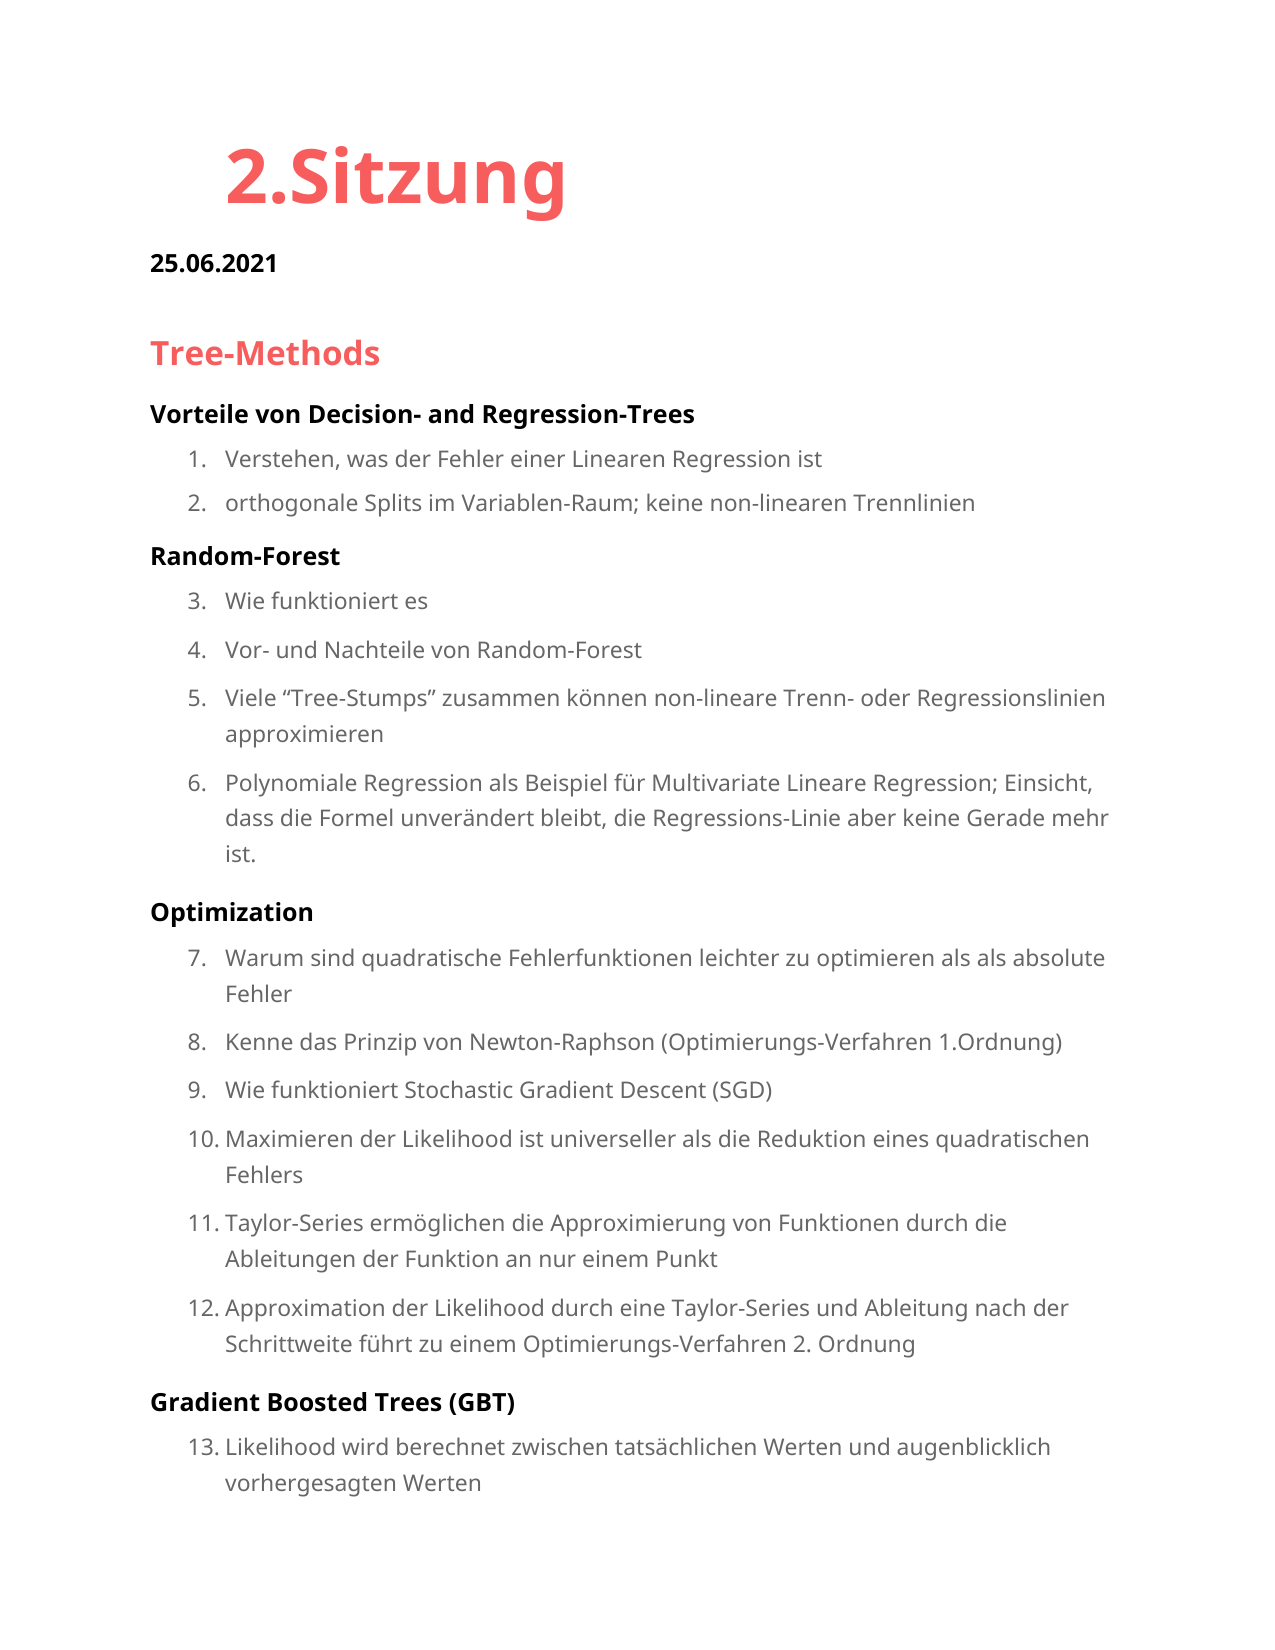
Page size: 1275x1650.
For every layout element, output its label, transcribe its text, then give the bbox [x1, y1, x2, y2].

list Likelihood wird berechnet zwischen tatsächlichen Werten und augenblicklich vorhergesagten Werten [187, 1431, 1125, 1498]
list Viele “Tree-Stumps” zusammen können non-lineare Trenn- oder Regressionslinien approximieren [187, 682, 1125, 749]
list Approximation der Likelihood durch eine Taylor-Series und Ableitung nach der Schrittweite führt zu einem Optimierungs-Verfahren 2. Ordnung [187, 1292, 1128, 1359]
list Warum sind quadratische Fehlerfunktionen leichter zu optimieren als als absolute Fehler [187, 942, 1128, 1009]
subtitle 25.06.2021 [150, 246, 1128, 280]
subtitle Random-Forest [150, 539, 1128, 573]
list Polynomiale Regression als Beispiel für Multivariate Lineare Regression; Einsicht, dass die Formel unverändert bleibt, die Regressions-Linie aber keine Gerade mehr ist. [187, 766, 1125, 869]
subtitle Vorteile von Decision- and Regression-Trees [150, 396, 1128, 430]
list orthogonale Splits im Variablen-Raum; keine non-linearen Trennlinien [187, 487, 1128, 518]
list Vor- und Nachteile von Random-Forest [187, 634, 1125, 665]
subtitle Tree-Methods [150, 330, 1128, 375]
title 2.Sitzung [225, 123, 1128, 225]
list Wie funktioniert Stochastic Gradient Descent (SGD) [187, 1074, 1128, 1106]
list Taylor-Series ermöglichen die Approximierung von Funktionen durch die Ableitungen der Funktion an nur einem Punkt [187, 1207, 1128, 1274]
list Kenne das Prinzip von Newton-Raphson (Optimierungs-Verfahren 1.Ordnung) [187, 1026, 1128, 1057]
subtitle Optimization [150, 895, 1128, 929]
subtitle Gradient Boosted Trees (GBT) [150, 1384, 1128, 1418]
list Maximieren der Likelihood ist universeller als die Reduktion eines quadratischen Fehlers [187, 1123, 1128, 1190]
list Wie funktioniert es [187, 585, 1125, 616]
list Verstehen, was der Fehler einer Linearen Regression ist [187, 443, 1128, 474]
